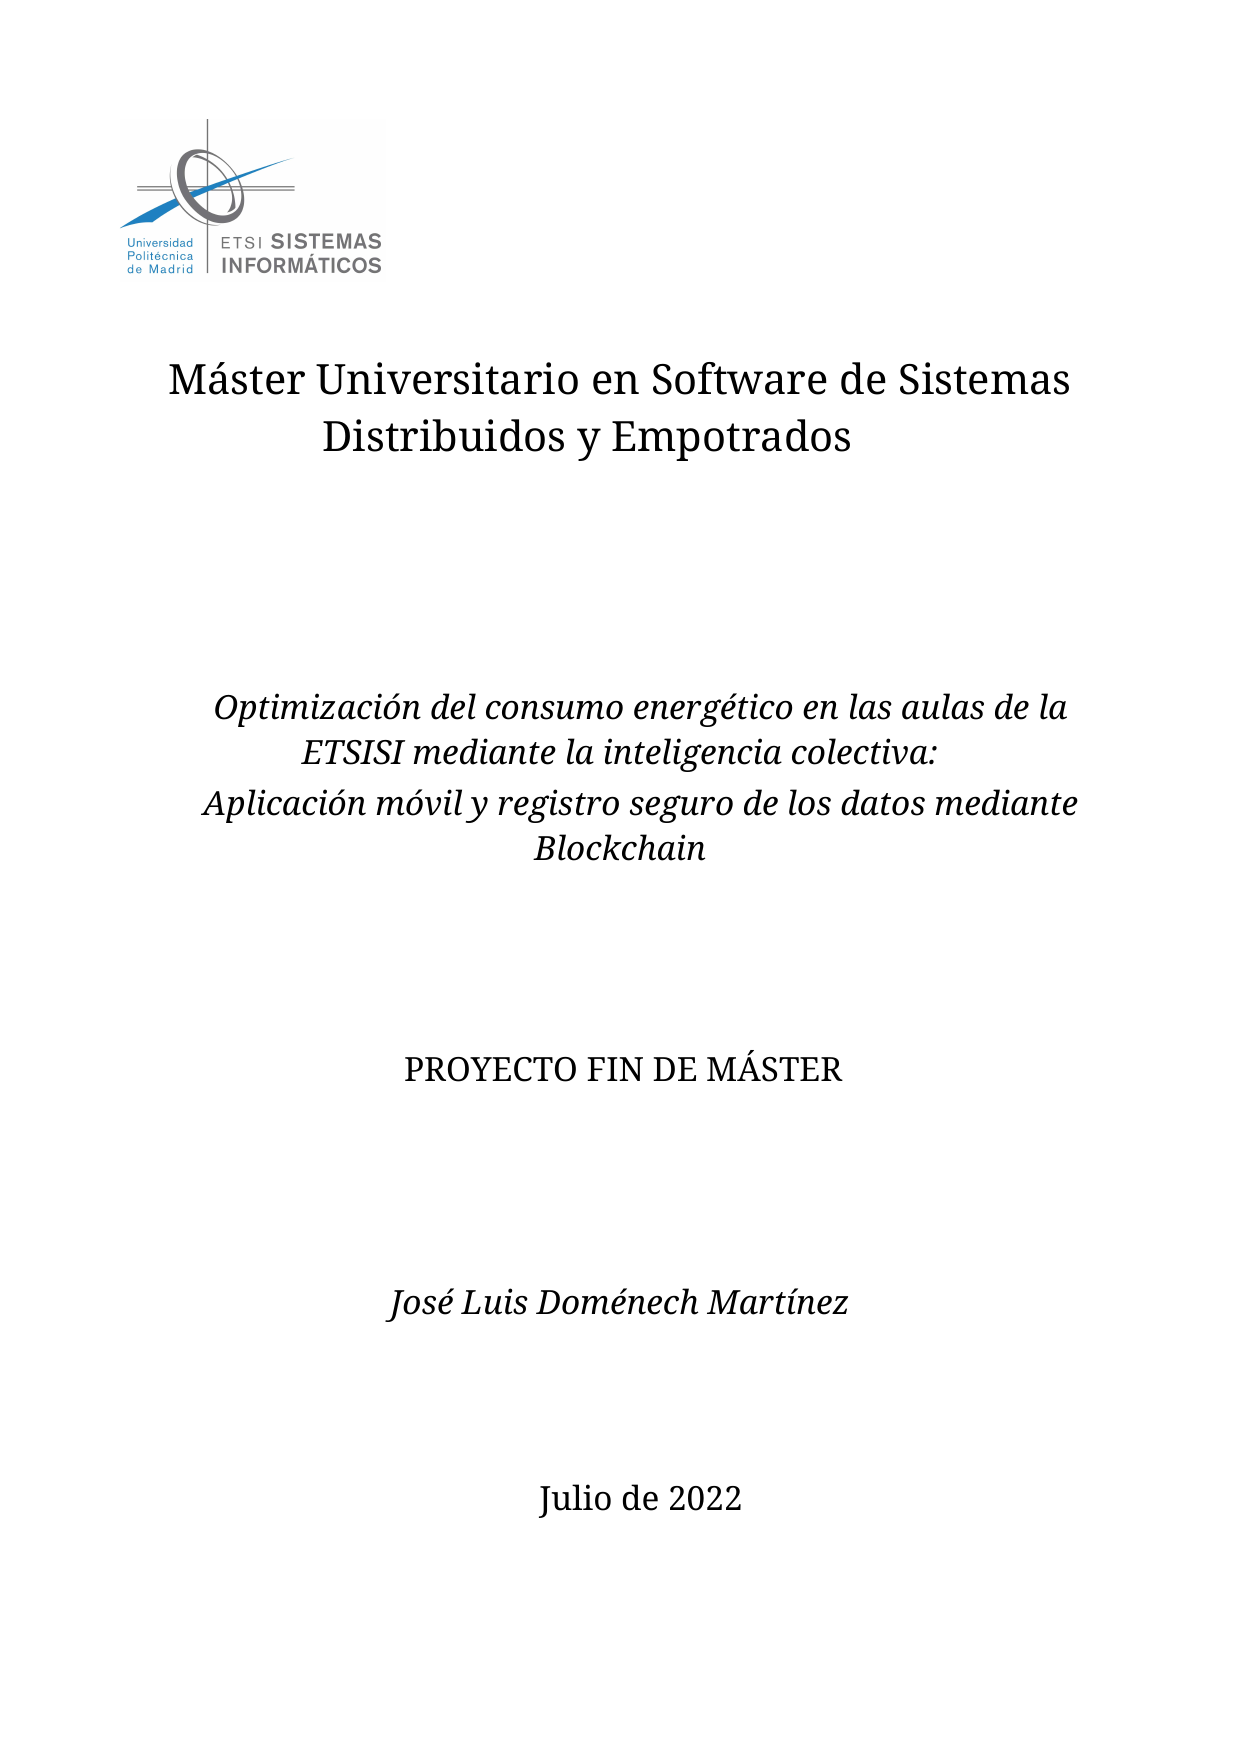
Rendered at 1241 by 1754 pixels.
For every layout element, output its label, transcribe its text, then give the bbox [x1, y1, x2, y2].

text José Luis Doménech Martínez [118, 1278, 1122, 1324]
subtitle Optimización del consumo energético en las aulas de la ETSISI mediante la inteligencia colectiva: [118, 683, 1122, 774]
subtitle Aplicación móvil y registro seguro de los datos mediante Blockchain [118, 779, 1122, 870]
text PROYECTO FIN DE MÁSTER [124, 1045, 1122, 1091]
text Julio de 2022 [118, 1475, 1122, 1520]
picture [119, 119, 387, 282]
text Máster Universitario en Software de Sistemas Distribuidos y Empotrados [53, 350, 1122, 464]
